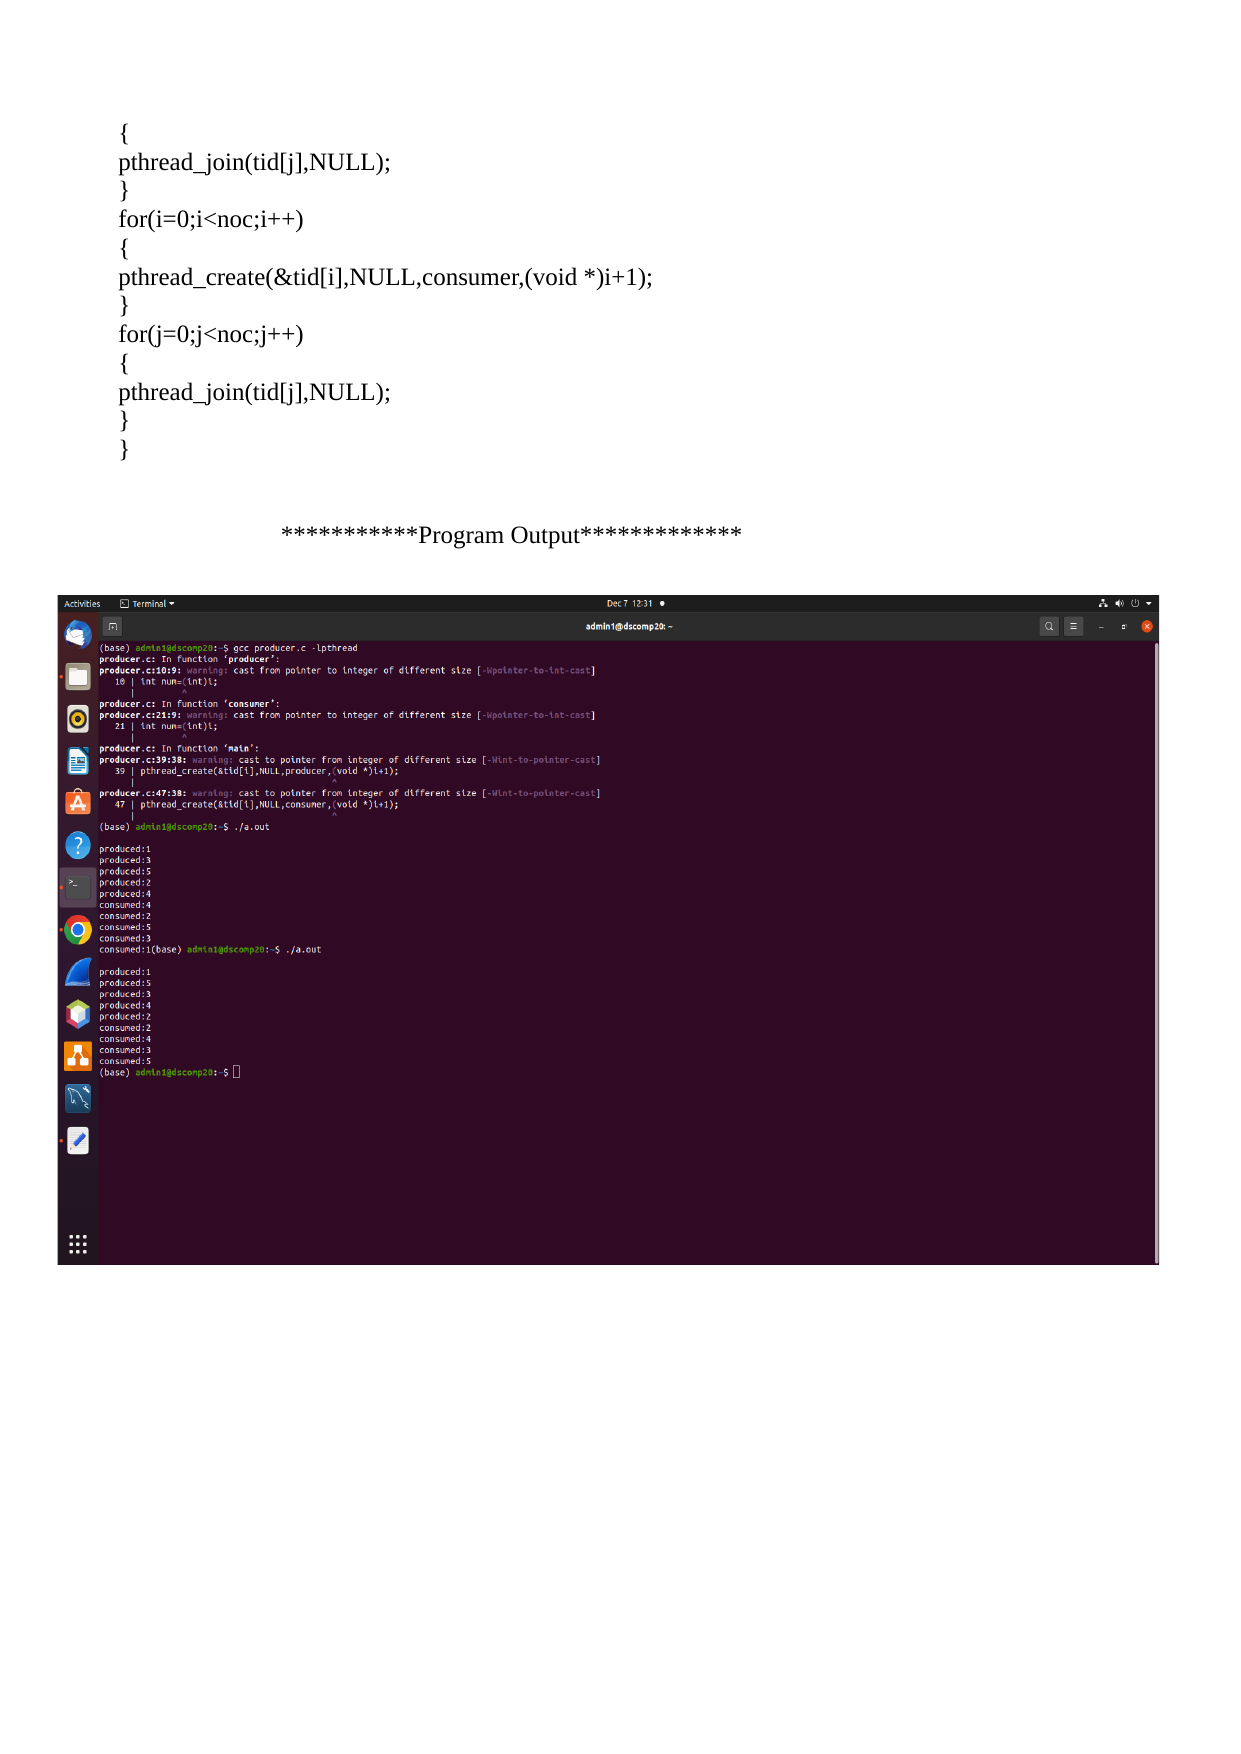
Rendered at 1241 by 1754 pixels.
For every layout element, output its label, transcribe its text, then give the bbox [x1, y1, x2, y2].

text } [118, 434, 1122, 463]
text ***********Program Output************* [118, 521, 1122, 549]
text } [118, 406, 1122, 434]
text for(i=0;i<noc;i++) [118, 204, 1122, 233]
text } [118, 176, 1122, 204]
text pthread_join(tid[j],NULL); [118, 147, 1122, 176]
text pthread_create(&tid[i],NULL,consumer,(void *)i+1); [118, 262, 1122, 291]
text pthread_join(tid[j],NULL); [118, 377, 1122, 406]
text } [118, 291, 1122, 319]
picture [57, 595, 1160, 1265]
text for(j=0;j<noc;j++) [118, 319, 1122, 348]
text { [118, 118, 1122, 147]
text { [118, 348, 1122, 377]
text { [118, 233, 1122, 262]
